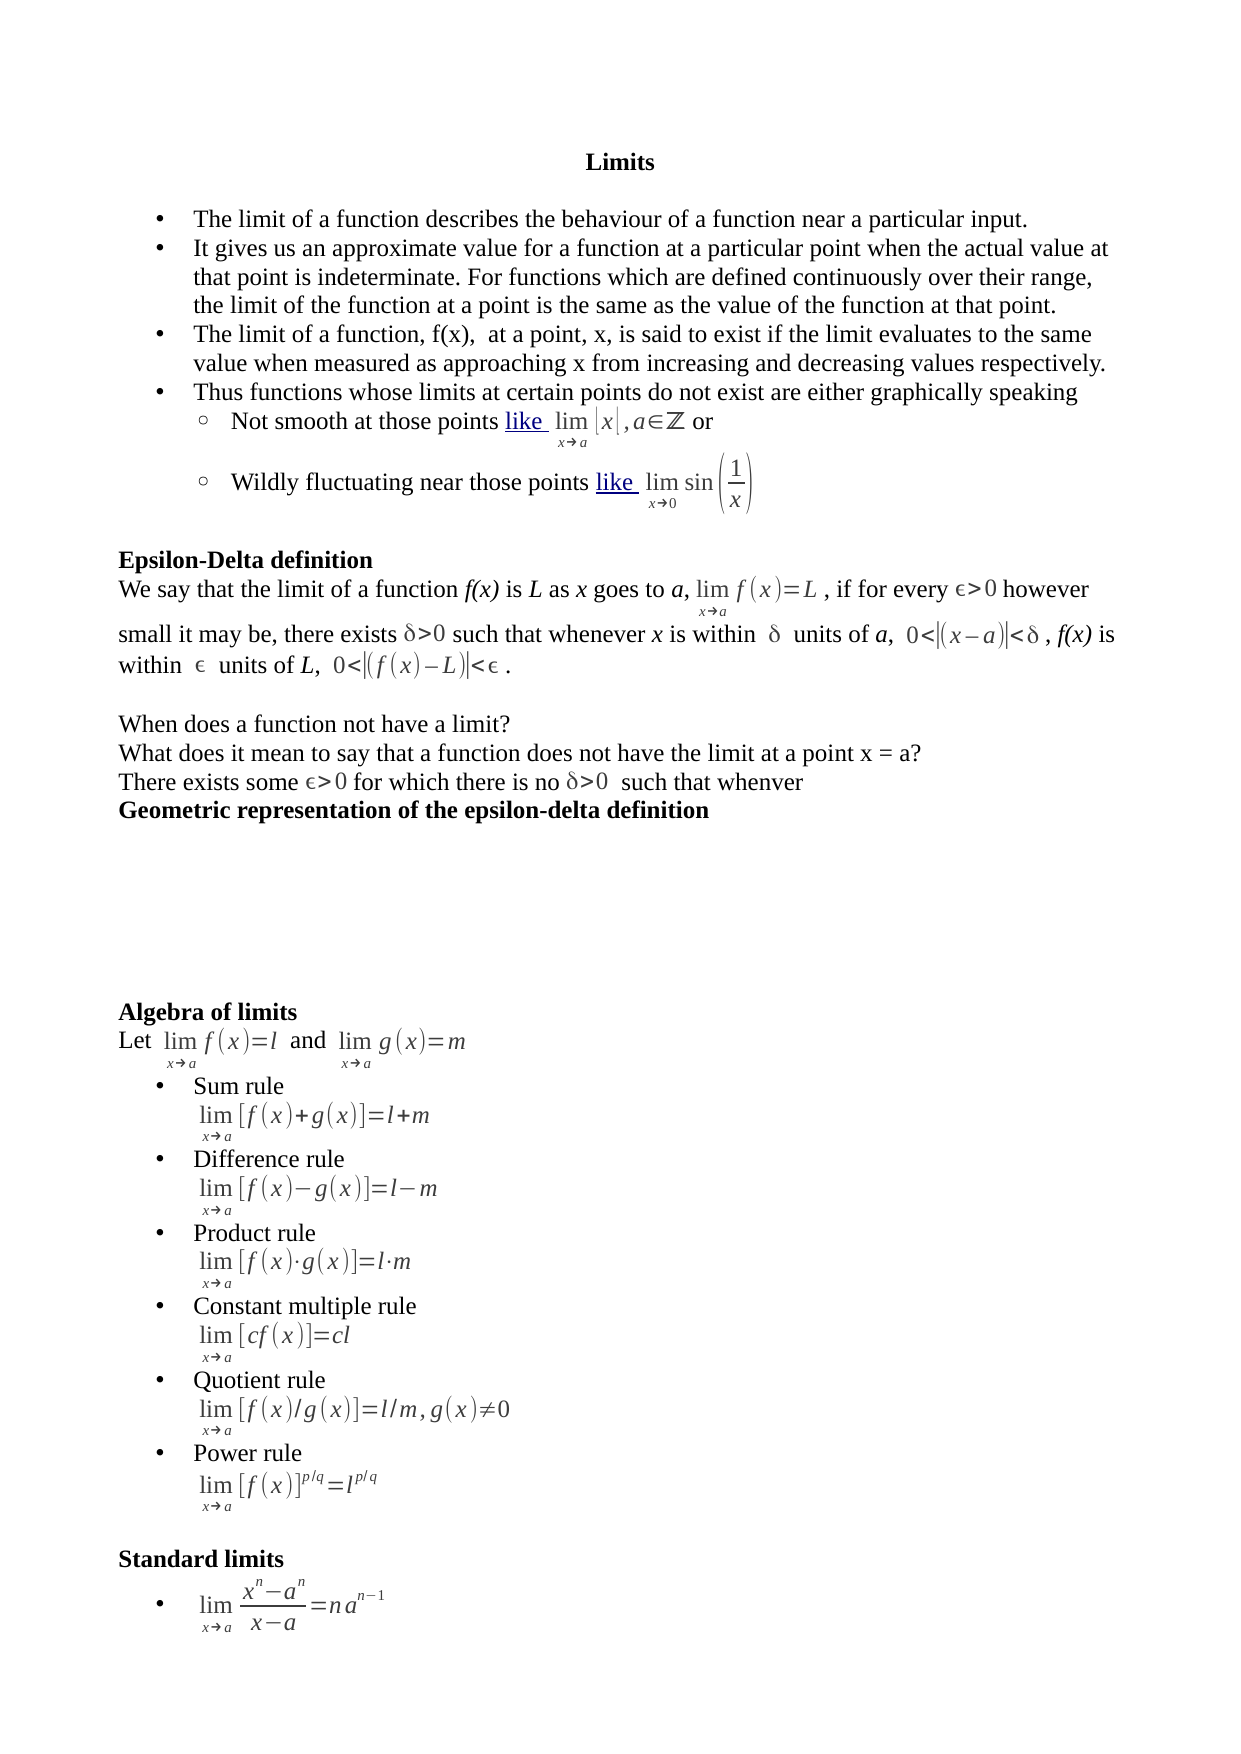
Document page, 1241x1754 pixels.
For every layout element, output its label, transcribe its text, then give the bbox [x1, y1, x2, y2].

list Difference rule [156, 1144, 1122, 1173]
list Sum rule [156, 1071, 1122, 1099]
list Quotient rule [156, 1365, 1122, 1394]
list Thus functions whose limits at certain points do not exist are either graphically speaking [156, 377, 1122, 406]
text Geometric representation of the epsilon-delta definition [118, 795, 1122, 824]
list Constant multiple rule [156, 1291, 1122, 1320]
text Let and [118, 1025, 1122, 1071]
text We say that the limit of a function f(x) is L as x goes to a,, if for everyhowever small it may be, there existssuch that whenever x is within units of a, , f(x) is within units of L, . [118, 574, 1122, 680]
text What does it mean to say that a function does not have the limit at a point x = a? [118, 738, 1122, 767]
text When does a function not have a limit? [118, 709, 1122, 738]
list Product rule [156, 1218, 1122, 1247]
list Wildly fluctuating near those points like [193, 451, 1122, 516]
text There exists somefor which there is no such that whenver [118, 767, 1122, 795]
text Algebra of limits [118, 997, 1122, 1025]
list The limit of a function, f(x), at a point, x, is said to exist if the limit evaluates to the same value when measured as approaching x from increasing and decreasing values respectively. [156, 319, 1122, 377]
list Power rule [156, 1438, 1122, 1467]
list It gives us an approximate value for a function at a particular point when the actual value at that point is indeterminate. For functions which are defined continuously over their range, the limit of the function at a point is the same as the value of the function at that point. [156, 233, 1122, 319]
list Not smooth at those points like or [193, 406, 1122, 451]
text Standard limits [118, 1544, 1122, 1572]
list The limit of a function describes the behaviour of a function near a particular input. [156, 204, 1122, 233]
text Limits [118, 147, 1122, 176]
text Epsilon-Delta definition [118, 545, 1122, 574]
